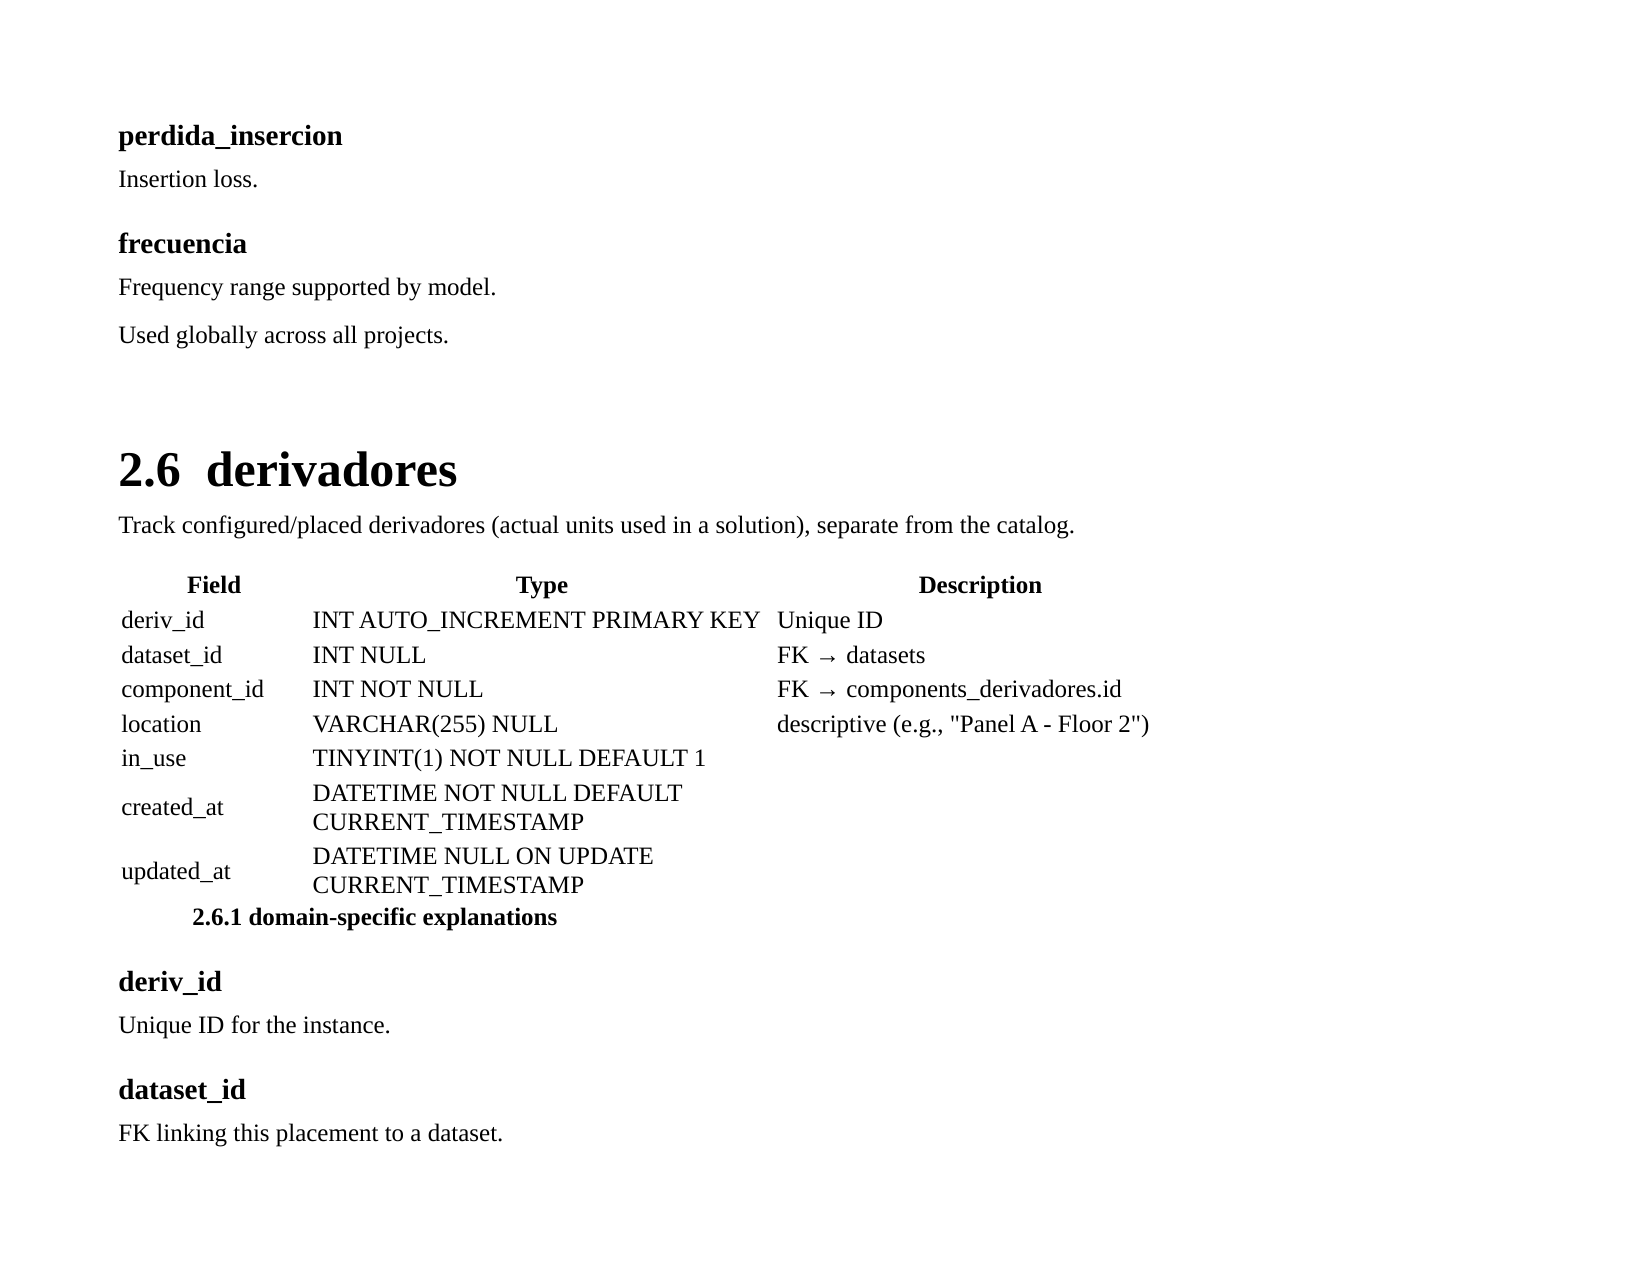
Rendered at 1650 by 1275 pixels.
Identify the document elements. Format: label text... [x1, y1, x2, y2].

table_cell FK → components_derivadores.id [774, 671, 1186, 706]
table_header Field [118, 568, 309, 602]
subtitle frecuencia [118, 226, 1532, 260]
text Unique ID for the instance. [118, 1010, 1532, 1039]
table_cell DATETIME NULL ON UPDATE CURRENT_TIMESTAMP [310, 839, 774, 902]
subtitle dataset_id [118, 1072, 1532, 1106]
table_cell INT NOT NULL [310, 671, 774, 706]
table_cell dataset_id [118, 637, 309, 671]
subtitle 2.6 derivadores [118, 440, 1532, 498]
table_cell FK → datasets [774, 637, 1186, 671]
table_cell descriptive (e.g., "Panel A - Floor 2") [774, 706, 1186, 741]
table_cell DATETIME NOT NULL DEFAULT CURRENT_TIMESTAMP [310, 775, 774, 838]
table_cell VARCHAR(255) NULL [310, 706, 774, 741]
table_cell TINYINT(1) NOT NULL DEFAULT 1 [310, 741, 774, 775]
table_cell [774, 839, 1186, 902]
table_cell [774, 775, 1186, 838]
table_header Type [310, 568, 774, 602]
text Insertion loss. [118, 164, 1532, 193]
table_cell Unique ID [774, 602, 1186, 637]
table_cell created_at [118, 775, 309, 838]
table_header Description [774, 568, 1186, 602]
subtitle perdida_insercion [118, 118, 1532, 152]
table_cell component_id [118, 671, 309, 706]
text Used globally across all projects. [118, 320, 1532, 349]
list 2.6.1 domain-specific explanations [162, 902, 1532, 931]
table_cell INT AUTO_INCREMENT PRIMARY KEY [310, 602, 774, 637]
table_cell INT NULL [310, 637, 774, 671]
table_cell deriv_id [118, 602, 309, 637]
table_cell updated_at [118, 839, 309, 902]
table_cell location [118, 706, 309, 741]
subtitle deriv_id [118, 964, 1532, 998]
text Track configured/placed derivadores (actual units used in a solution), separate from the catalog. [118, 510, 1532, 539]
text Frequency range supported by model. [118, 272, 1532, 301]
table_cell in_use [118, 741, 309, 775]
text FK linking this placement to a dataset. [118, 1118, 1532, 1147]
table_cell [774, 741, 1186, 775]
